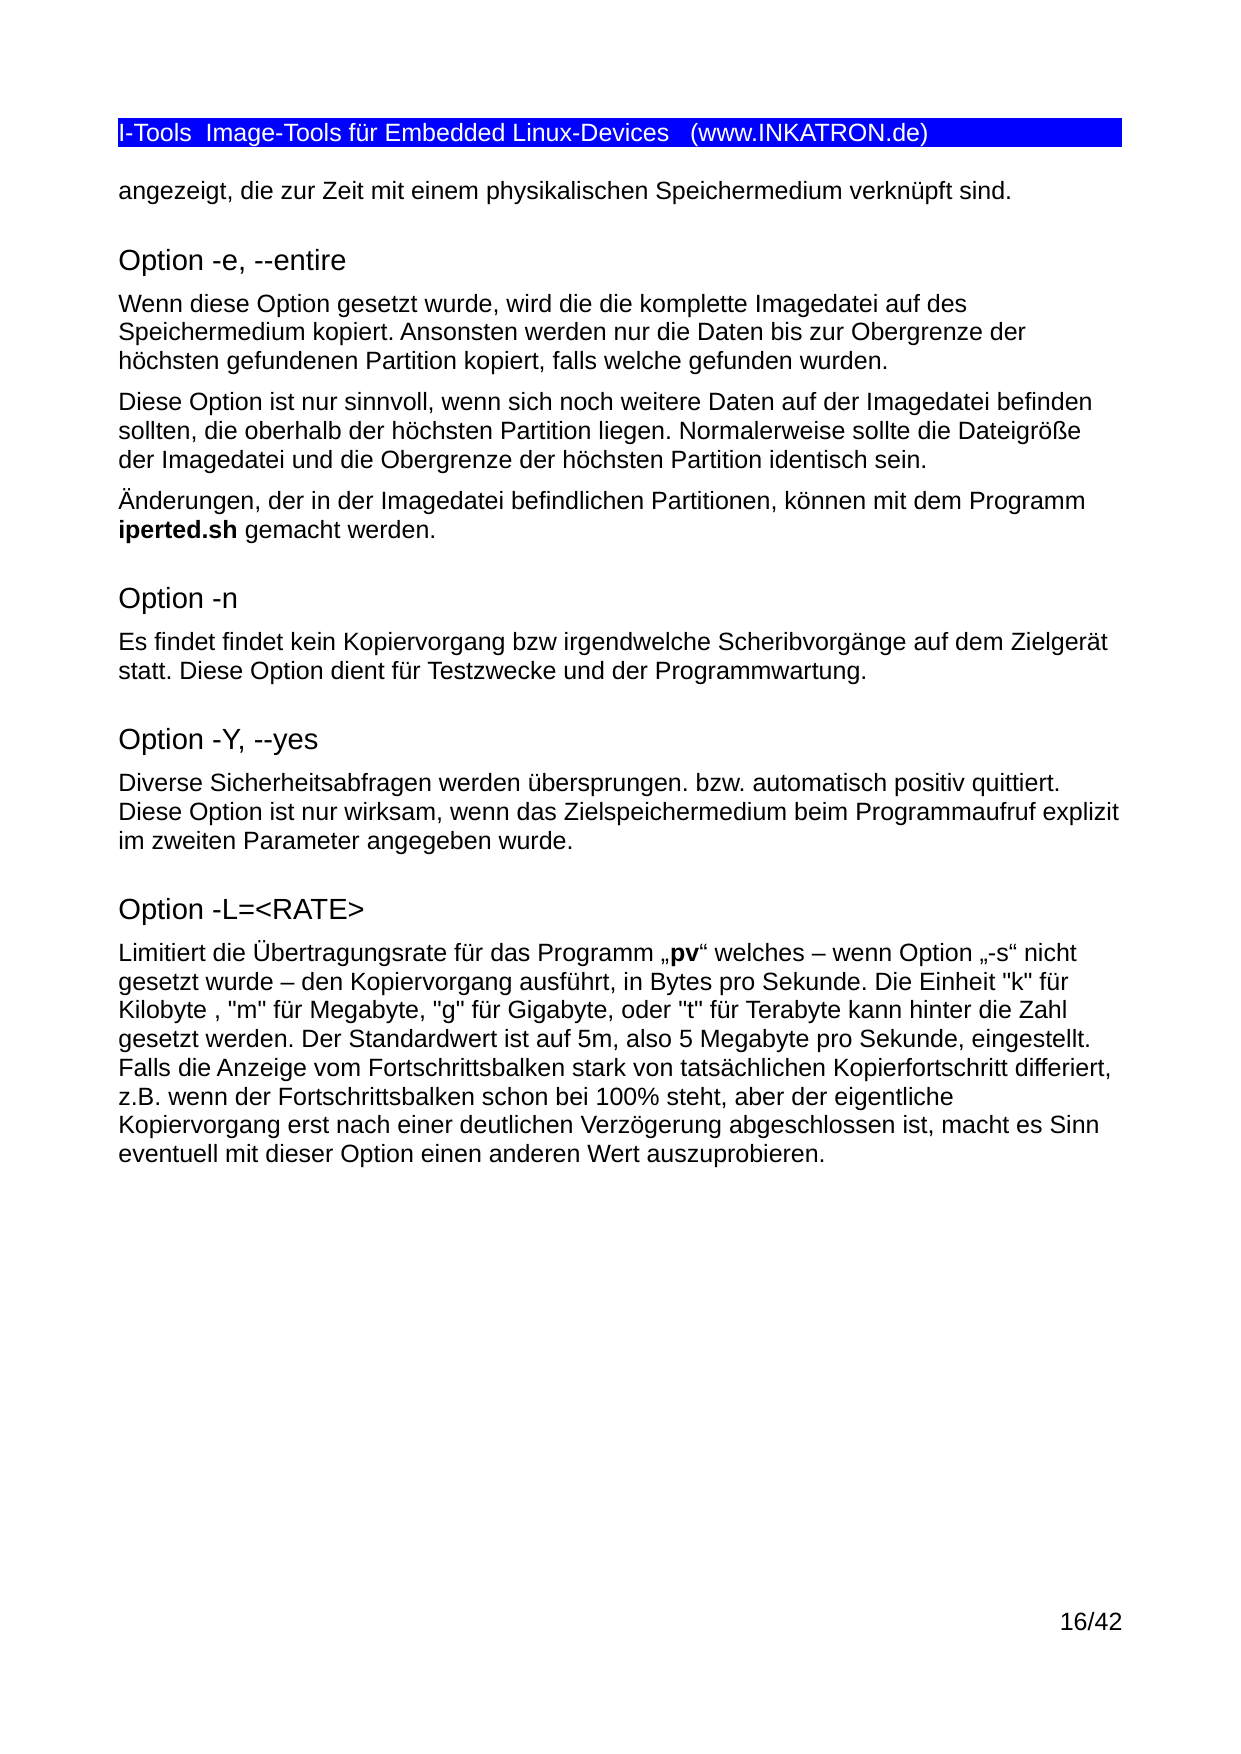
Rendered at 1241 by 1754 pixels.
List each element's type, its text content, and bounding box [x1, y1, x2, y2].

text Diese Option ist nur sinnvoll, wenn sich noch weitere Daten auf der Imagedatei befinden sollten, die oberhalb der höchsten Partition liegen. Normalerweise sollte die Dateigröße der Imagedatei und die Obergrenze der höchsten Partition identisch sein. [118, 387, 1122, 474]
text Es findet findet kein Kopiervorgang bzw irgendwelche Scheribvorgänge auf dem Zielgerät statt. Diese Option dient für Testzwecke und der Programmwartung. [118, 627, 1122, 685]
subtitle Option -L=<RATE> [118, 892, 1122, 926]
subtitle Option -e, --entire [118, 243, 1122, 276]
subtitle Option -Y, --yes [118, 722, 1122, 756]
text Limitiert die Übertragungsrate für das Programm „pv“ welches – wenn Option „-s“ nicht gesetzt wurde – den Kopiervorgang ausführt, in Bytes pro Sekunde. Die Einheit "k" für Kilobyte , "m" für Megabyte, "g" für Gigabyte, oder "t" für Terabyte kann hinter die Zahl gesetzt werden. Der Standardwert ist auf 5m, also 5 Megabyte pro Sekunde, eingestellt. Falls die Anzeige vom Fortschrittsbalken stark von tatsächlichen Kopierfortschritt differiert, z.B. wenn der Fortschrittsbalken schon bei 100% steht, aber der eigentliche Kopiervorgang erst nach einer deutlichen Verzögerung abgeschlossen ist, macht es Sinn eventuell mit dieser Option einen anderen Wert auszuprobieren. [118, 938, 1122, 1168]
text Änderungen, der in der Imagedatei befindlichen Partitionen, können mit dem Programm iperted.sh gemacht werden. [118, 486, 1122, 544]
text Diverse Sicherheitsabfragen werden übersprungen. bzw. automatisch positiv quittiert. Diese Option ist nur wirksam, wenn das Zielspeichermedium beim Programmaufruf explizit im zweiten Parameter angegeben wurde. [118, 768, 1122, 854]
text angezeigt, die zur Zeit mit einem physikalischen Speichermedium verknüpft sind. [118, 176, 1122, 205]
subtitle Option -n [118, 581, 1122, 615]
text Wenn diese Option gesetzt wurde, wird die die komplette Imagedatei auf des Speichermedium kopiert. Ansonsten werden nur die Daten bis zur Obergrenze der höchsten gefundenen Partition kopiert, falls welche gefunden wurden. [118, 289, 1122, 375]
